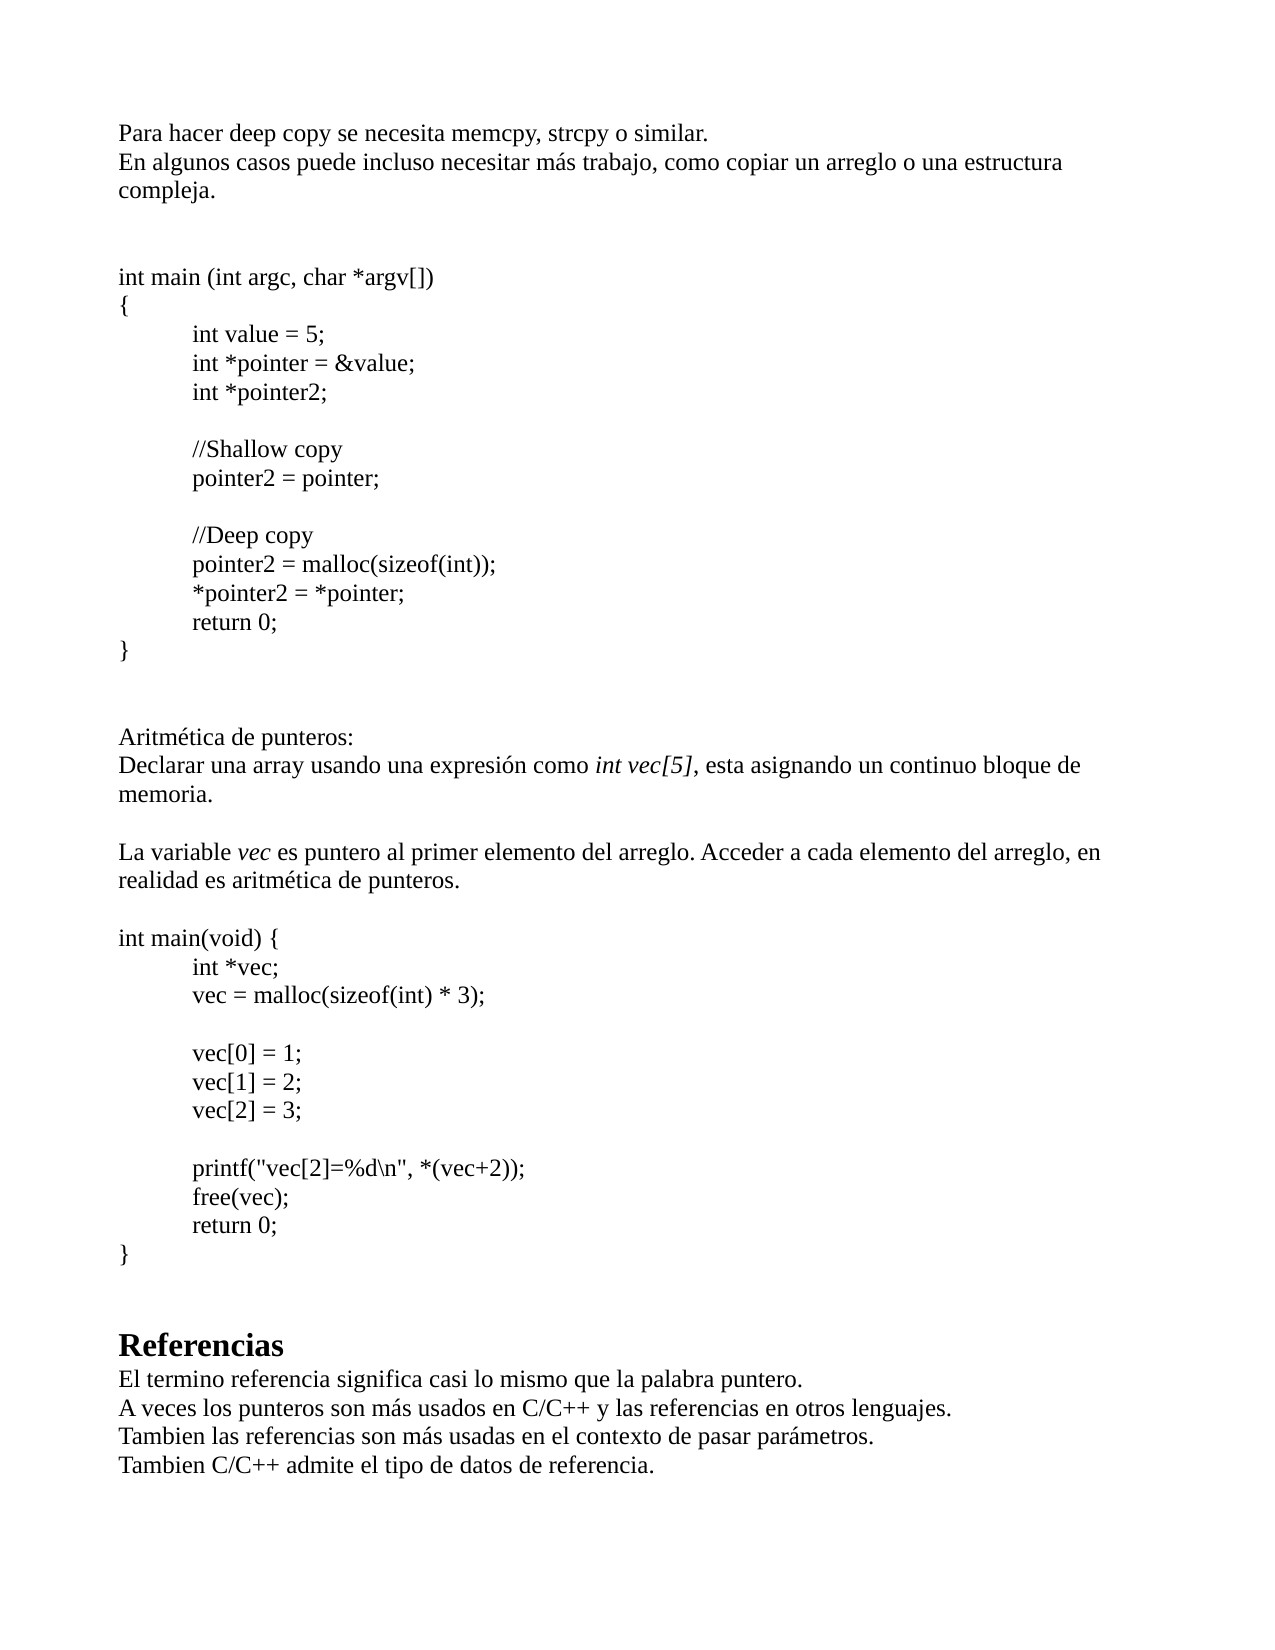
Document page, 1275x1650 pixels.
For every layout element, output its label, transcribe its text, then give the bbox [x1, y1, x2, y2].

text int value = 5; [118, 319, 1157, 348]
text free(vec); [118, 1182, 1157, 1211]
text printf("vec[2]=%d\n", *(vec+2)); [118, 1153, 1157, 1182]
text vec[2] = 3; [118, 1096, 1157, 1124]
text return 0; [118, 607, 1157, 636]
text Tambien las referencias son más usadas en el contexto de pasar parámetros. [118, 1421, 1157, 1450]
text int main (int argc, char *argv[]) [118, 262, 1157, 291]
text *pointer2 = *pointer; [118, 578, 1157, 607]
text int *pointer = &value; [118, 348, 1157, 377]
text Referencias [118, 1326, 1157, 1364]
text Para hacer deep copy se necesita memcpy, strcpy o similar. [118, 118, 1157, 147]
text A veces los punteros son más usados en C/C++ y las referencias en otros lenguajes. [118, 1393, 1157, 1421]
text vec = malloc(sizeof(int) * 3); [118, 981, 1157, 1009]
text int main(void) { [118, 923, 1157, 952]
text vec[1] = 2; [118, 1067, 1157, 1096]
text { [118, 291, 1157, 319]
text return 0; [118, 1211, 1157, 1239]
text //Shallow copy [118, 434, 1157, 463]
text int *vec; [118, 952, 1157, 981]
text pointer2 = pointer; [118, 463, 1157, 492]
text } [118, 636, 1157, 664]
text //Deep copy [118, 521, 1157, 549]
text Aritmética de punteros: [118, 722, 1157, 751]
text El termino referencia significa casi lo mismo que la palabra puntero. [118, 1364, 1157, 1393]
text En algunos casos puede incluso necesitar más trabajo, como copiar un arreglo o una estructura compleja. [118, 147, 1157, 204]
text Tambien C/C++ admite el tipo de datos de referencia. [118, 1450, 1157, 1479]
text pointer2 = malloc(sizeof(int)); [118, 549, 1157, 578]
text } [118, 1239, 1157, 1268]
text int *pointer2; [118, 377, 1157, 406]
text vec[0] = 1; [118, 1038, 1157, 1067]
text Declarar una array usando una expresión como int vec[5], esta asignando un continuo bloque de memoria. [118, 751, 1157, 808]
text La variable vec es puntero al primer elemento del arreglo. Acceder a cada elemento del arreglo, en realidad es aritmética de punteros. [118, 837, 1157, 894]
